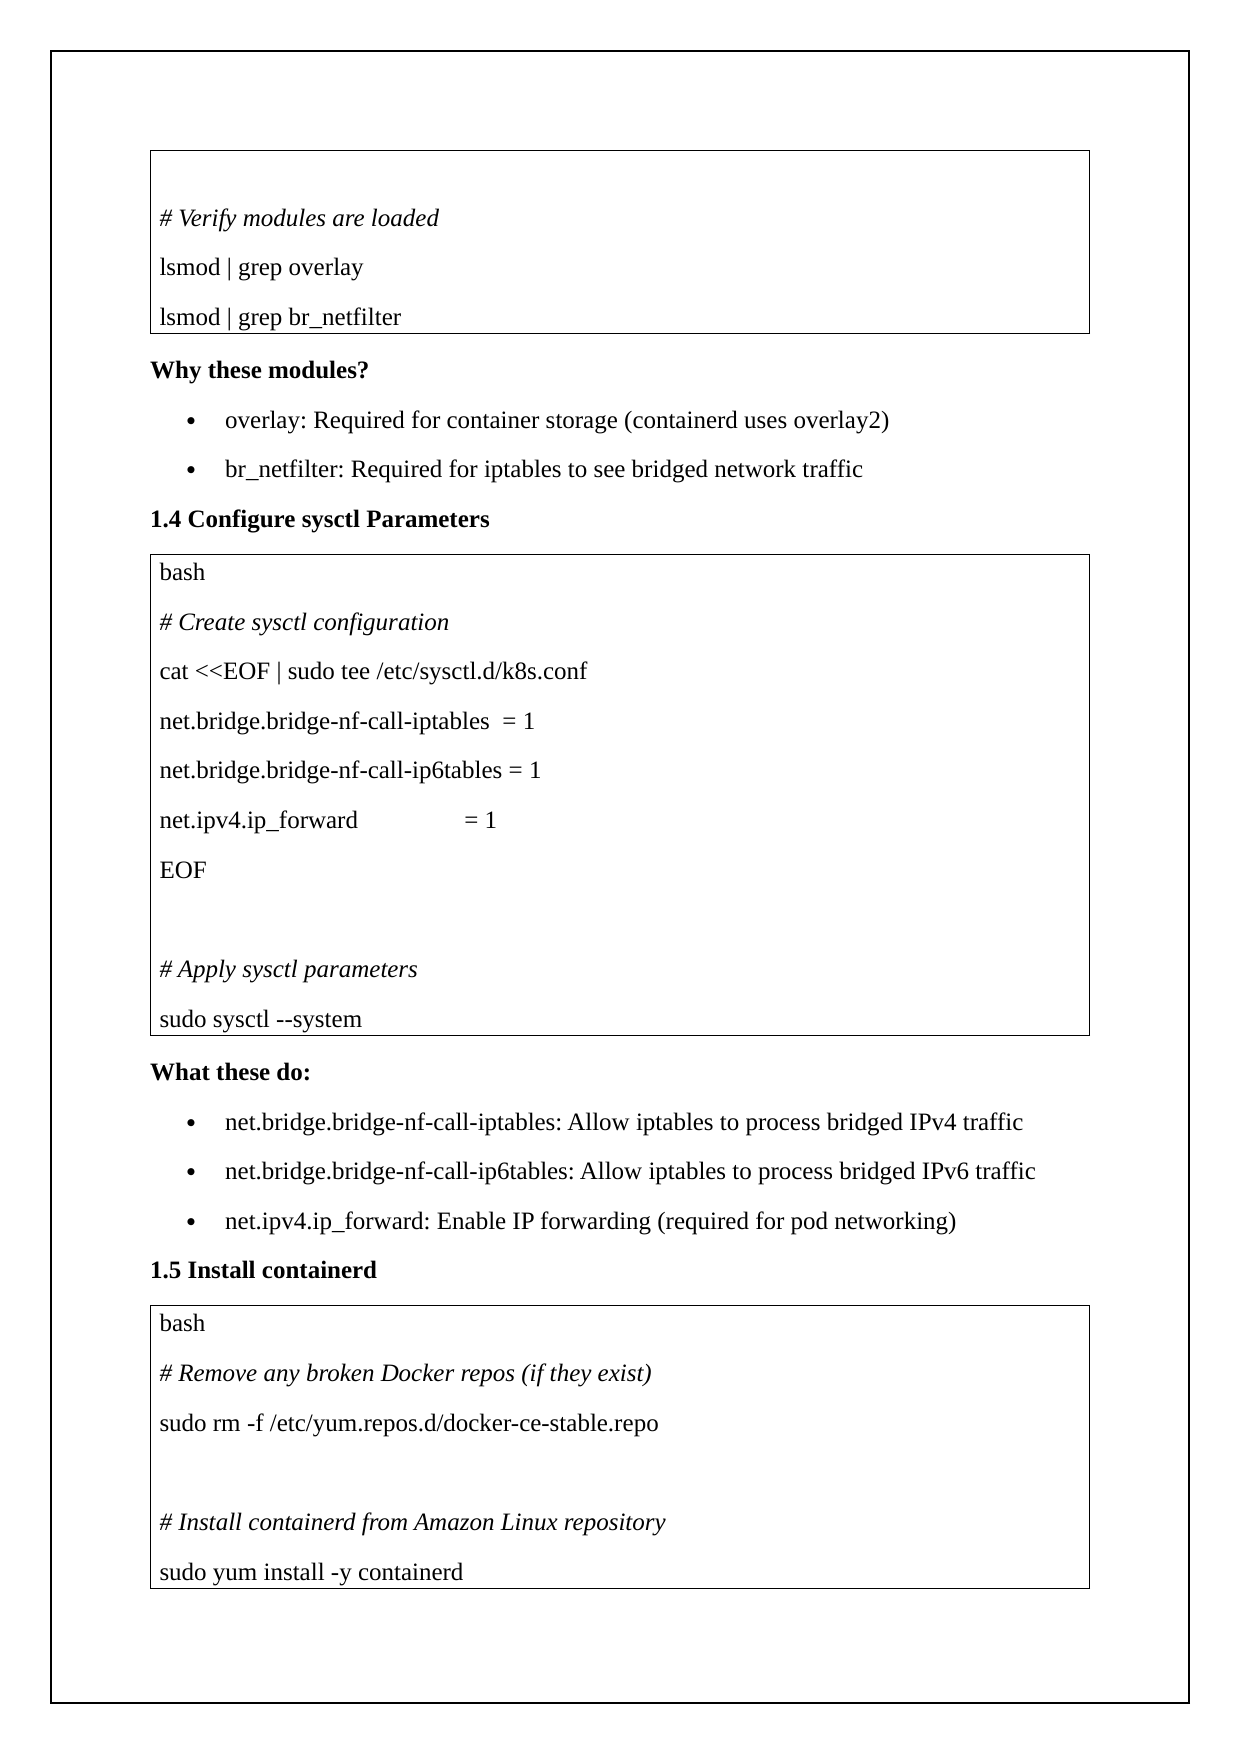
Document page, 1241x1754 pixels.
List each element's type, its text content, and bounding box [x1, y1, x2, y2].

text sudo yum install -y containerd [151, 1554, 1089, 1588]
text cat <<EOF | sudo tee /etc/sysctl.d/k8s.conf [151, 653, 1089, 685]
list overlay: Required for container storage (containerd uses overlay2) [187, 405, 1090, 433]
text # Remove any broken Docker repos (if they exist) [151, 1355, 1089, 1387]
text 1.5 Install containerd [150, 1256, 1090, 1284]
list net.bridge.bridge-nf-call-iptables: Allow iptables to process bridged IPv4 traffic [187, 1107, 1090, 1135]
text # Verify modules are loaded [151, 200, 1089, 232]
text # Apply sysctl parameters [151, 951, 1089, 983]
text bash [151, 555, 1089, 586]
list net.bridge.bridge-nf-call-ip6tables: Allow iptables to process bridged IPv6 traffic [187, 1156, 1090, 1185]
text Why these modules? [150, 355, 1090, 384]
text What these do: [150, 1057, 1090, 1086]
list net.ipv4.ip_forward: Enable IP forwarding (required for pod networking) [187, 1206, 1090, 1235]
text sudo sysctl --system [151, 1001, 1089, 1035]
text # Create sysctl configuration [151, 603, 1089, 635]
text net.bridge.bridge-nf-call-iptables = 1 [151, 703, 1089, 735]
list br_netfilter: Required for iptables to see bridged network traffic [187, 454, 1090, 483]
text net.ipv4.ip_forward = 1 [151, 802, 1089, 834]
text sudo rm -f /etc/yum.repos.d/docker-ce-stable.repo [151, 1405, 1089, 1437]
text EOF [151, 852, 1089, 884]
text lsmod | grep overlay [151, 249, 1089, 281]
text # Install containerd from Amazon Linux repository [151, 1504, 1089, 1536]
text net.bridge.bridge-nf-call-ip6tables = 1 [151, 752, 1089, 784]
text bash [151, 1306, 1089, 1337]
text lsmod | grep br_netfilter [151, 299, 1089, 333]
text 1.4 Configure sysctl Parameters [150, 504, 1090, 533]
